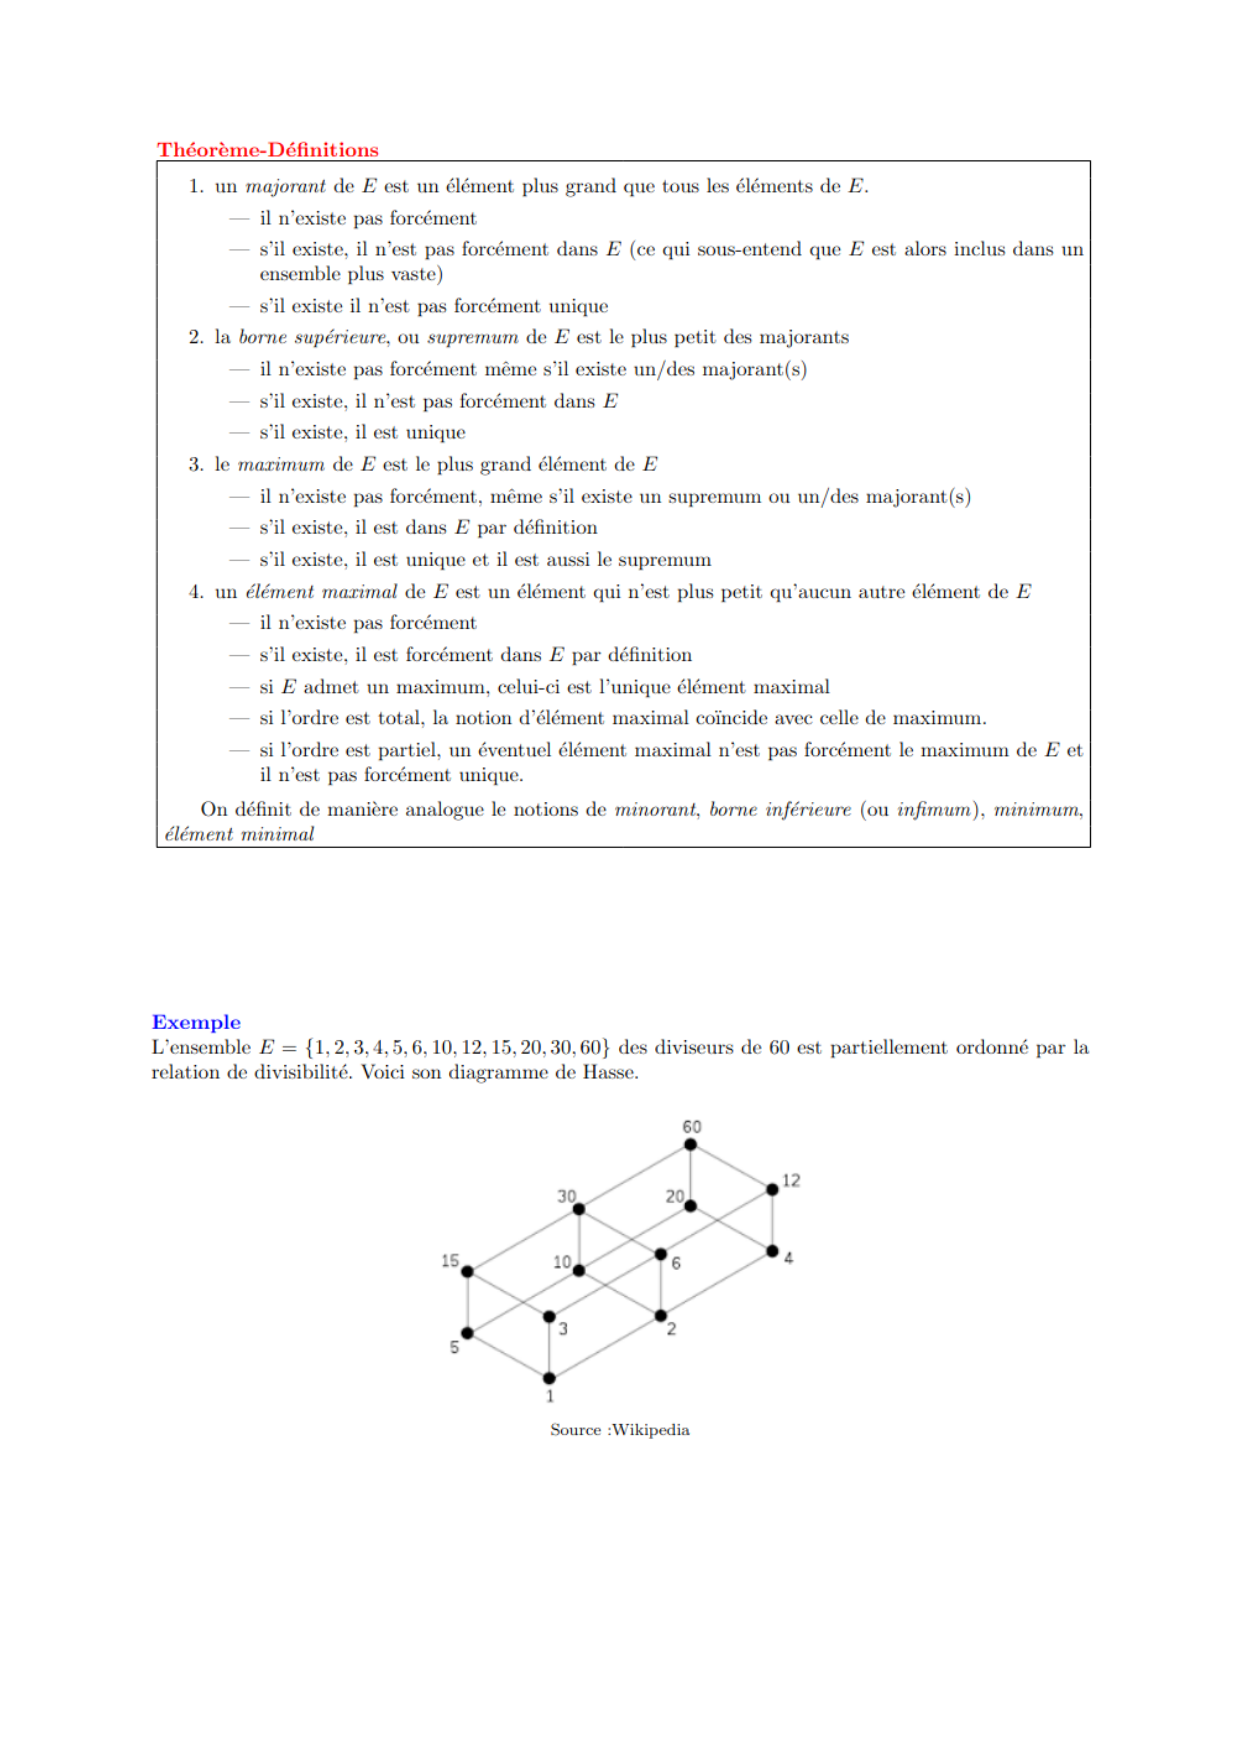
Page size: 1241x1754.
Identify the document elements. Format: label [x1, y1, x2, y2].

picture [127, 122, 1132, 874]
picture [118, 988, 1123, 1465]
